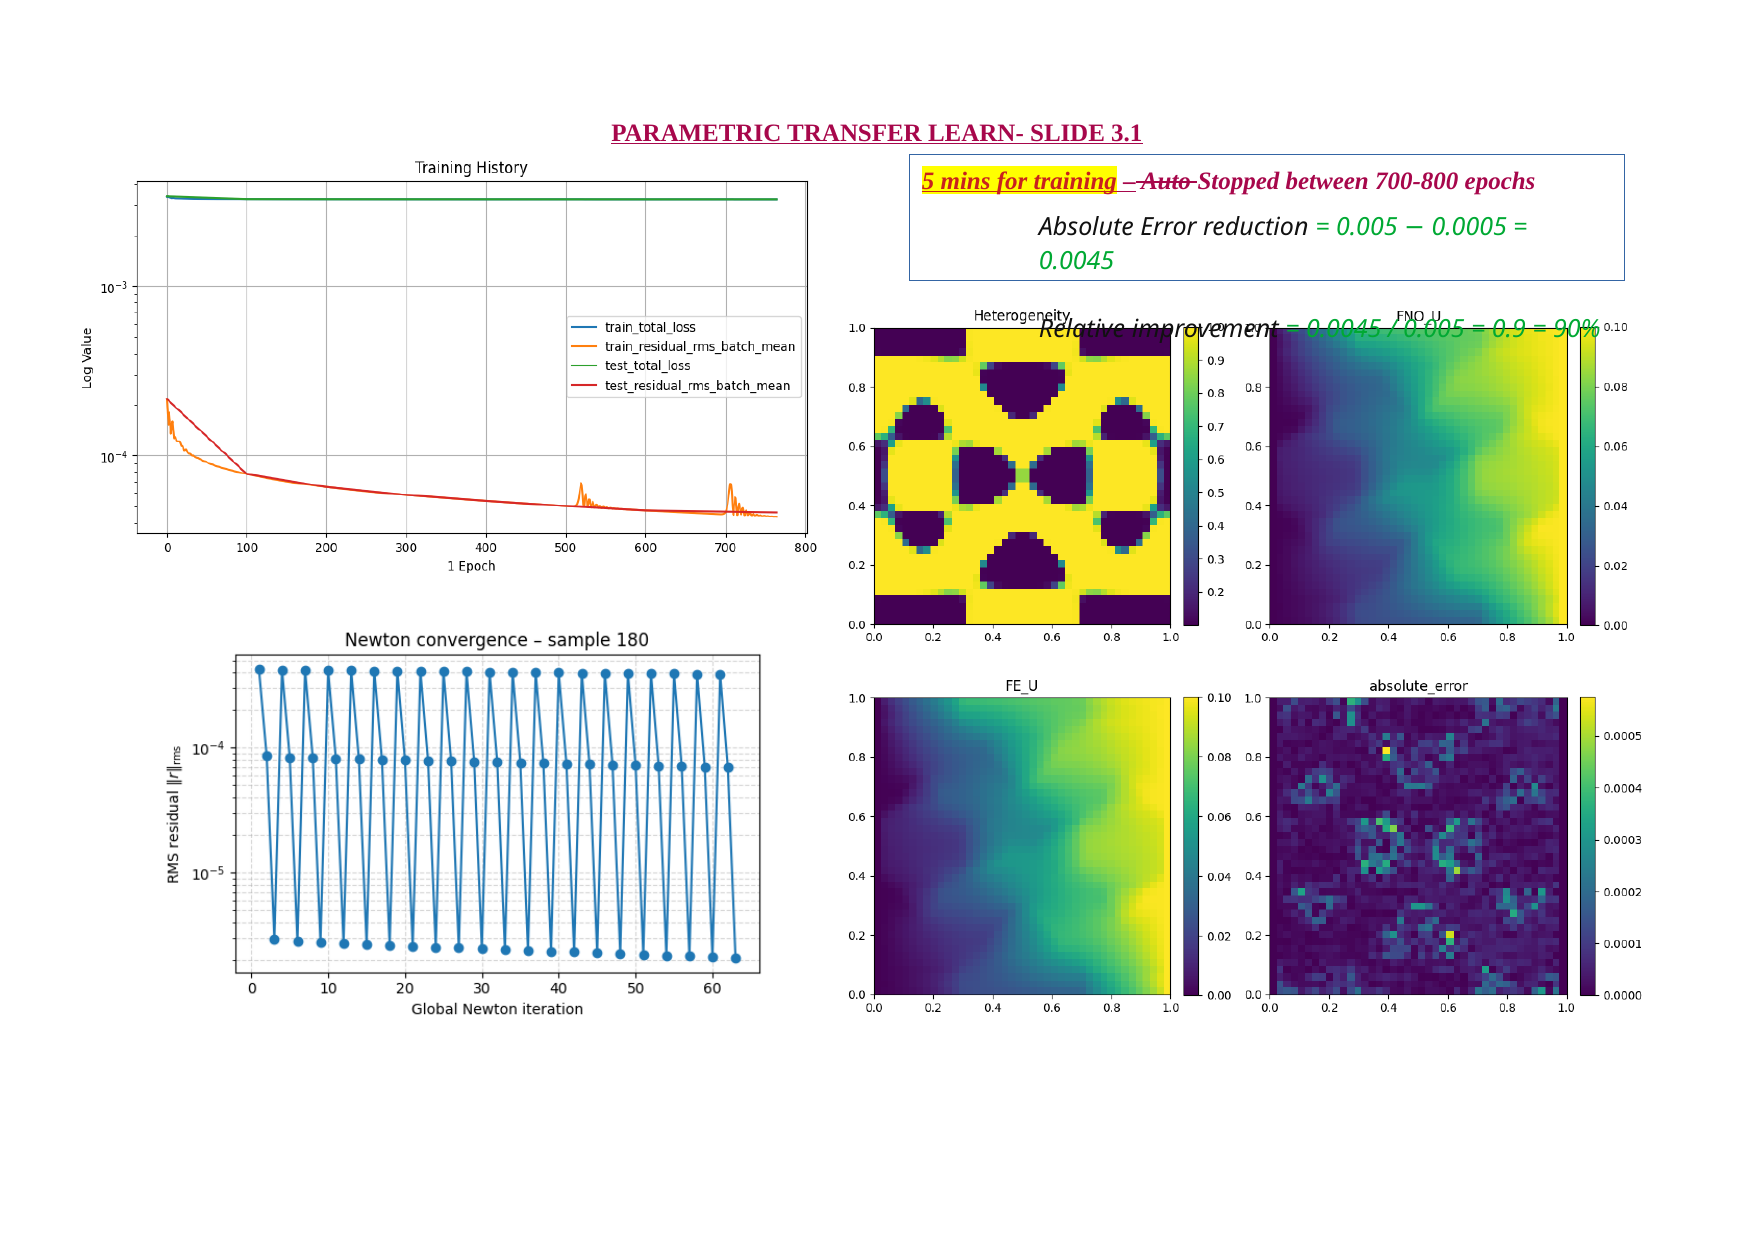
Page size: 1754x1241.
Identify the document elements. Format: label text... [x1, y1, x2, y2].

picture [835, 244, 1654, 1062]
text [824, 166, 909, 194]
picture [910, 244, 1624, 280]
text 5 mins for training – Auto Stopped between 700-800 epochs [910, 166, 1624, 194]
picture [73, 151, 824, 581]
picture [151, 616, 775, 1033]
text PARAMETRIC TRANSFER LEARN- SLIDE 3.1 [118, 118, 1635, 147]
